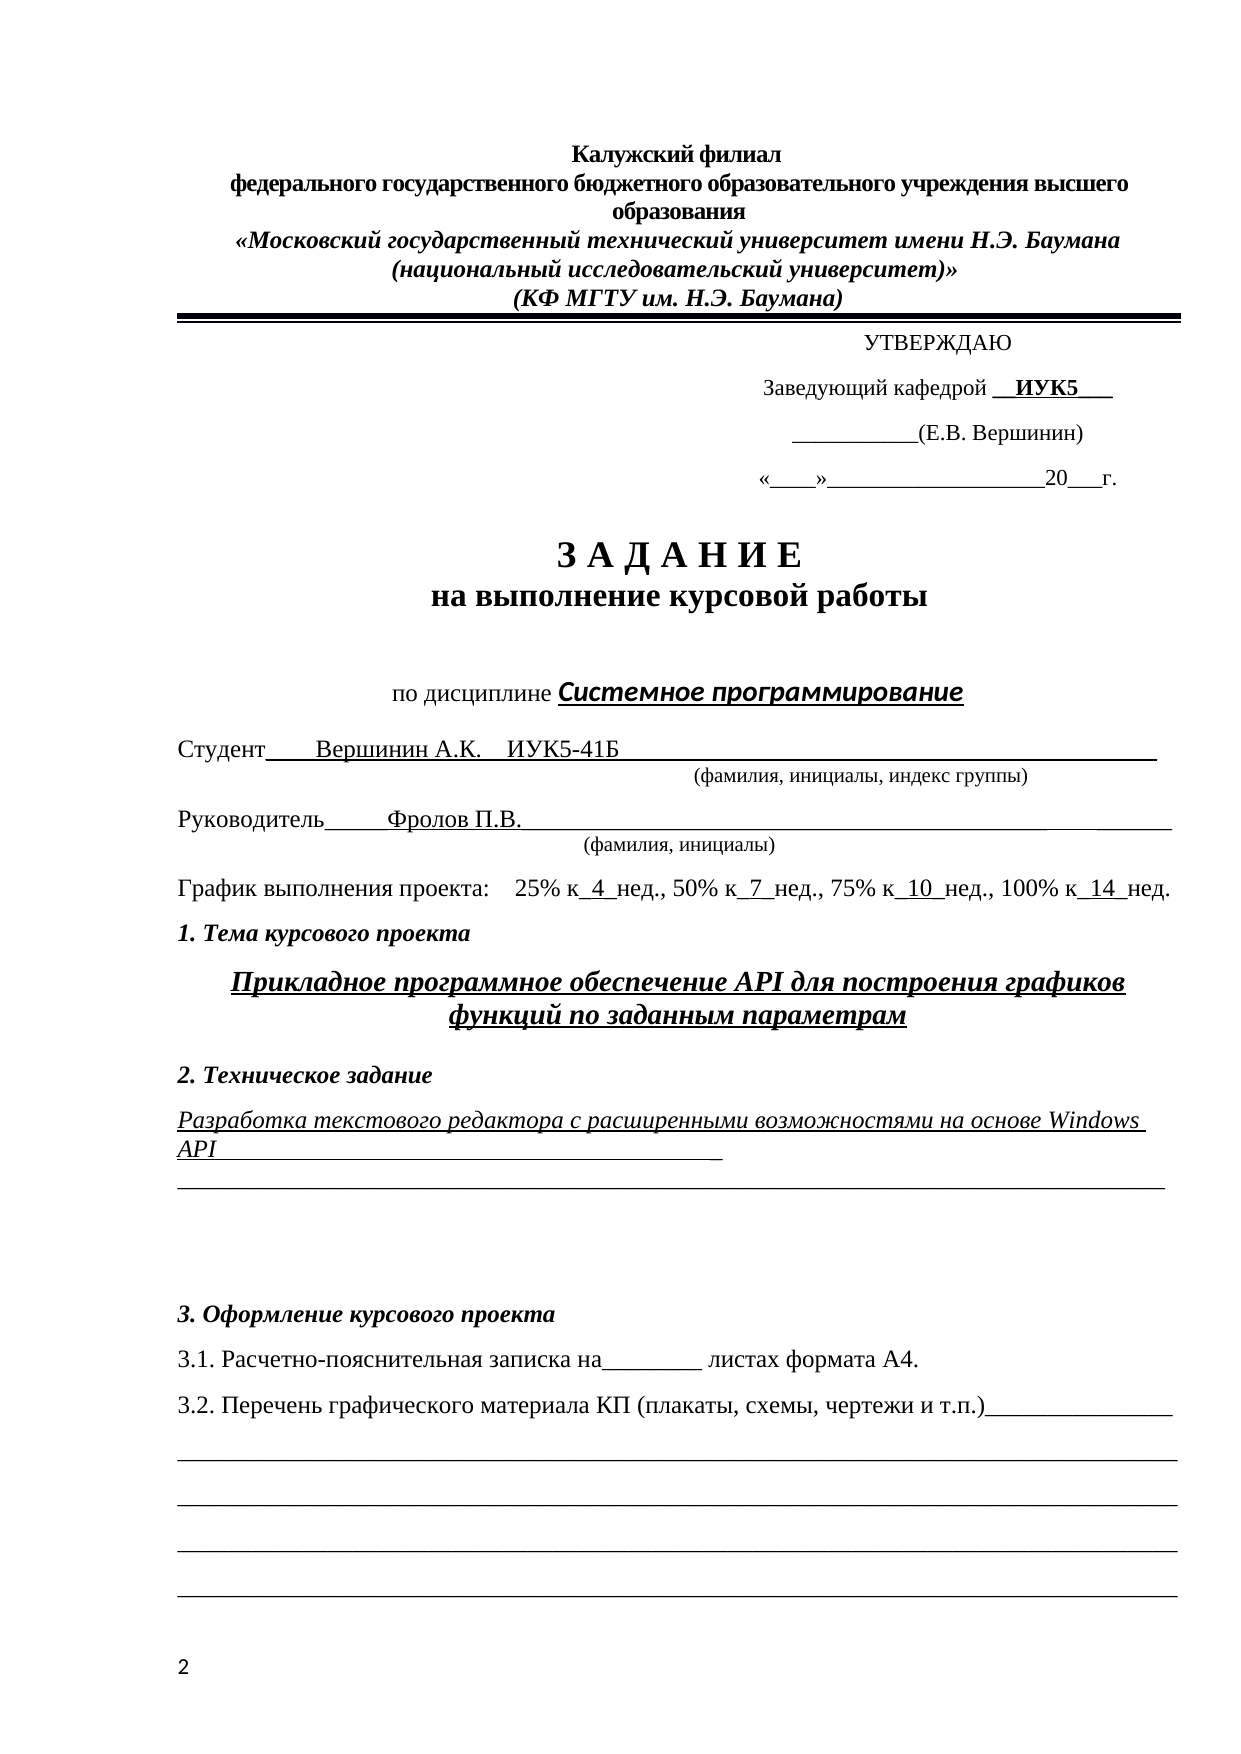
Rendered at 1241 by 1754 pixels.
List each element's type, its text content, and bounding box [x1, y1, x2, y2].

title Калужский филиал федерального государственного бюджетного образовательного учреждения высшего образования [177, 139, 1181, 225]
text 3.2. Перечень графического материала КП (плакаты, схемы, чертежи и т.п.)_______________ [177, 1390, 1181, 1418]
text 3.1. Расчетно-пояснительная записка на________ листах формата А4. [177, 1344, 1181, 1373]
text Разработка текстового редактора с расширенными возможностями на основе Windows API _ [177, 1105, 1181, 1163]
text ЗАДАНИЕ [177, 532, 1181, 576]
text УТВЕРЖДАЮ [694, 329, 1181, 356]
text _______________________________________________________________________________ [177, 1163, 1181, 1191]
text Студент____Вершинин А.К.__ИУК5-41Б___________________________________________ [177, 734, 1181, 763]
text ___________(Е.В. Вершинин) [694, 419, 1181, 445]
text График выполнения проекта: 25% к_4_нед., 50% к_7_нед., 75% к_10_нед., 100% к_14_нед. [177, 873, 1181, 902]
text (фамилия, инициалы, индекс группы) [620, 763, 1181, 787]
text на выполнение курсовой работы [177, 576, 1181, 614]
text 2. Техническое задание [177, 1060, 1181, 1088]
text ________________________________________________________________________________ [177, 1435, 1181, 1464]
text (фамилия, инициалы) [177, 832, 1181, 856]
text 3. Оформление курсового проекта [177, 1299, 1181, 1328]
text по дисциплине Системное программирование [177, 673, 1181, 709]
text Руководитель_____Фролов П.В.__________________________________________ ______ [177, 804, 1181, 832]
text «____»___________________20___г. [694, 463, 1181, 490]
text ________________________________________________________________________________ [177, 1571, 1181, 1600]
text «Московский государственный технический университет имени Н.Э. Баумана (национальный исследовательский университет)» (КФ МГТУ им. Н.Э. Баумана) [177, 225, 1181, 313]
text Прикладное программное обеспечение API для построения графиков функций по заданным параметрам [177, 964, 1181, 1031]
text 1. Тема курсового проекта [177, 918, 1181, 947]
text Заведующий кафедрой __ИУК5___ [694, 374, 1181, 400]
text ________________________________________________________________________________ [177, 1526, 1181, 1555]
text ________________________________________________________________________________ [177, 1481, 1181, 1509]
